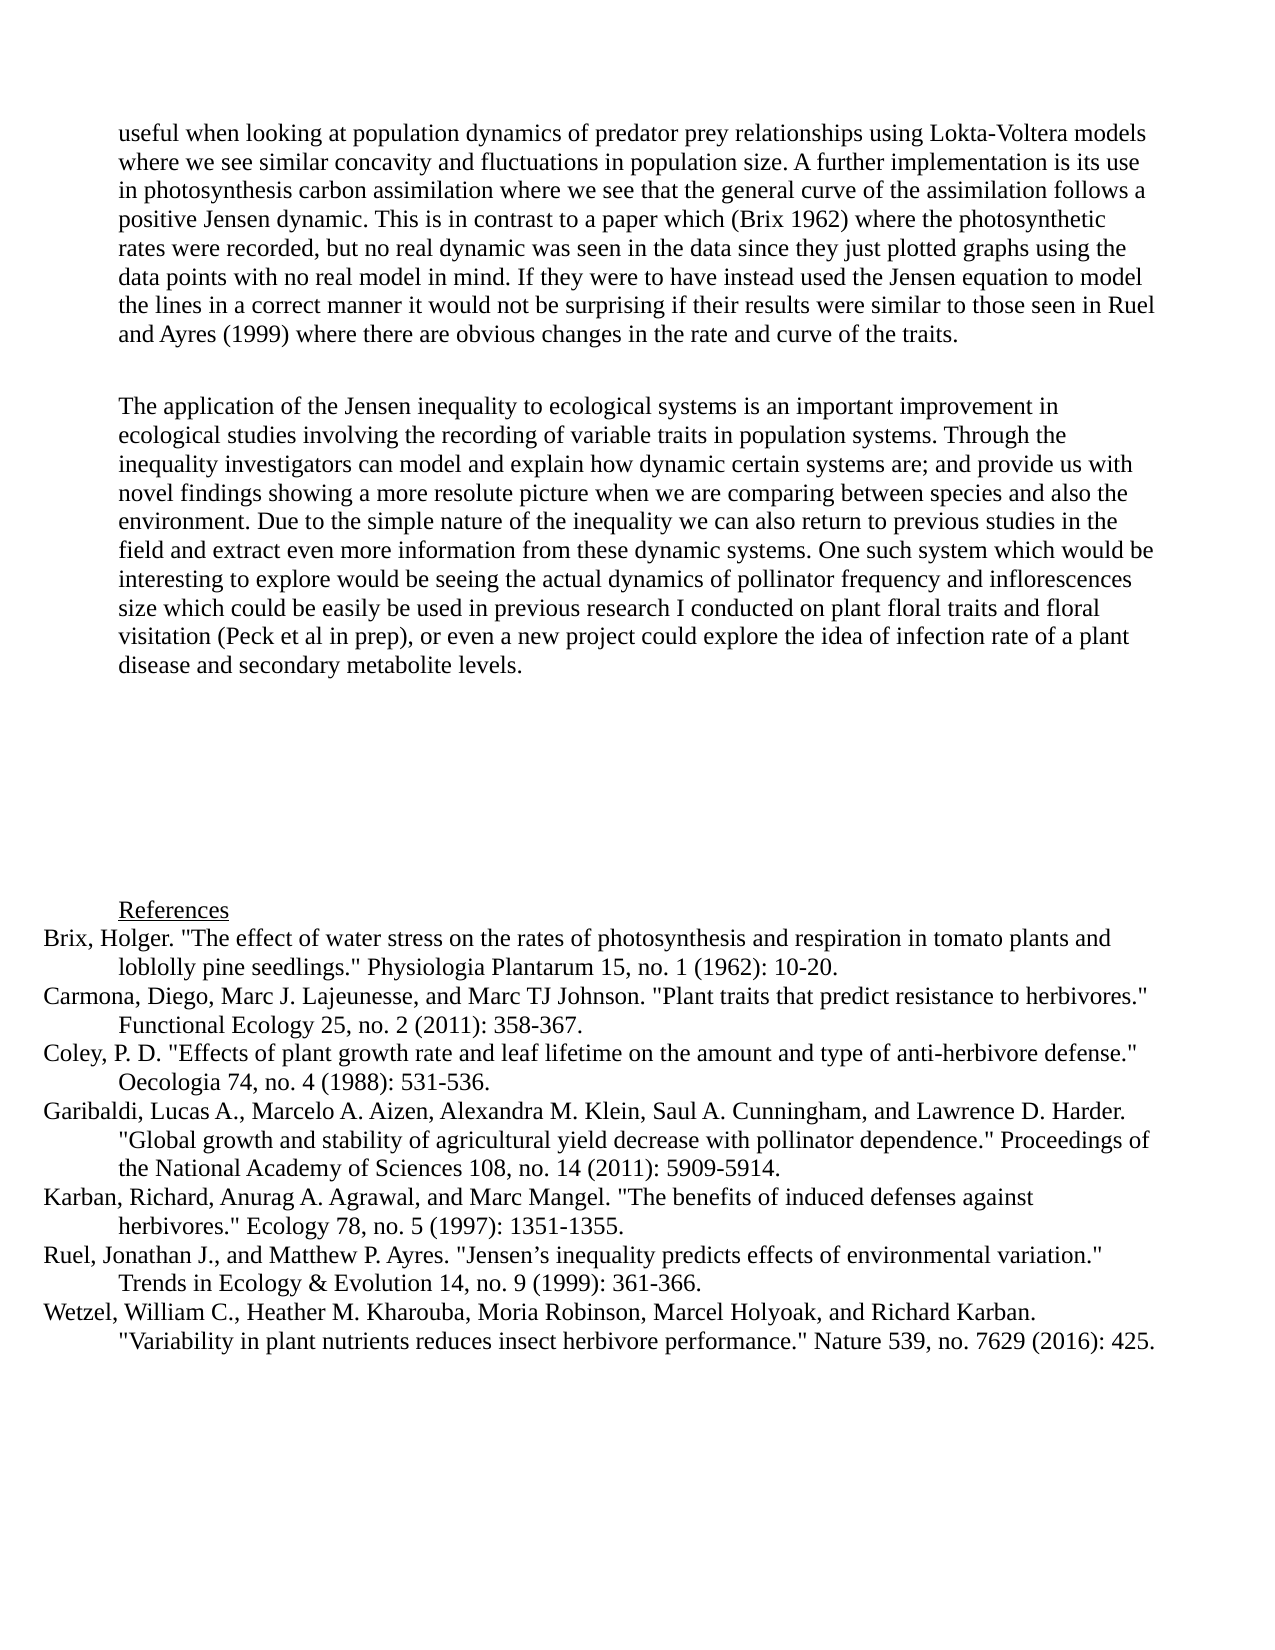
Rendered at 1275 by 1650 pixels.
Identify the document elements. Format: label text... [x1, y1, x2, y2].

text Coley, P. D. "Effects of plant growth rate and leaf lifetime on the amount and type of anti-herbivore defense." Oecologia 74, no. 4 (1988): 531-536. [43, 1038, 1157, 1096]
text Ruel, Jonathan J., and Matthew P. Ayres. "Jensen’s inequality predicts effects of environmental variation." Trends in Ecology & Evolution 14, no. 9 (1999): 361-366. [43, 1240, 1157, 1297]
text Garibaldi, Lucas A., Marcelo A. Aizen, Alexandra M. Klein, Saul A. Cunningham, and Lawrence D. Harder. "Global growth and stability of agricultural yield decrease with pollinator dependence." Proceedings of the National Academy of Sciences 108, no. 14 (2011): 5909-5914. [43, 1096, 1157, 1182]
text Brix, Holger. "The effect of water stress on the rates of photosynthesis and respiration in tomato plants and loblolly pine seedlings." Physiologia Plantarum 15, no. 1 (1962): 10-20. [43, 923, 1157, 981]
text The application of the Jensen inequality to ecological systems is an important improvement in ecological studies involving the recording of variable traits in population systems. Through the inequality investigators can model and explain how dynamic certain systems are; and provide us with novel findings showing a more resolute picture when we are comparing between species and also the environment. Due to the simple nature of the inequality we can also return to previous studies in the field and extract even more information from these dynamic systems. One such system which would be interesting to explore would be seeing the actual dynamics of pollinator frequency and inflorescences size which could be easily be used in previous research I conducted on plant floral traits and floral visitation (Peck et al in prep), or even a new project could explore the idea of infection rate of a plant disease and secondary metabolite levels. [118, 391, 1157, 679]
text Wetzel, William C., Heather M. Kharouba, Moria Robinson, Marcel Holyoak, and Richard Karban. "Variability in plant nutrients reduces insect herbivore performance." Nature 539, no. 7629 (2016): 425. [43, 1297, 1157, 1355]
text References [118, 895, 1157, 923]
text useful when looking at population dynamics of predator prey relationships using Lokta-Voltera models where we see similar concavity and fluctuations in population size. A further implementation is its use in photosynthesis carbon assimilation where we see that the general curve of the assimilation follows a positive Jensen dynamic. This is in contrast to a paper which (Brix 1962) where the photosynthetic rates were recorded, but no real dynamic was seen in the data since they just plotted graphs using the data points with no real model in mind. If they were to have instead used the Jensen equation to model the lines in a correct manner it would not be surprising if their results were similar to those seen in Ruel and Ayres (1999) where there are obvious changes in the rate and curve of the traits. [118, 118, 1157, 348]
text Karban, Richard, Anurag A. Agrawal, and Marc Mangel. "The benefits of induced defenses against herbivores." Ecology 78, no. 5 (1997): 1351-1355. [43, 1182, 1157, 1240]
text Carmona, Diego, Marc J. Lajeunesse, and Marc TJ Johnson. "Plant traits that predict resistance to herbivores." Functional Ecology 25, no. 2 (2011): 358-367. [43, 981, 1157, 1038]
